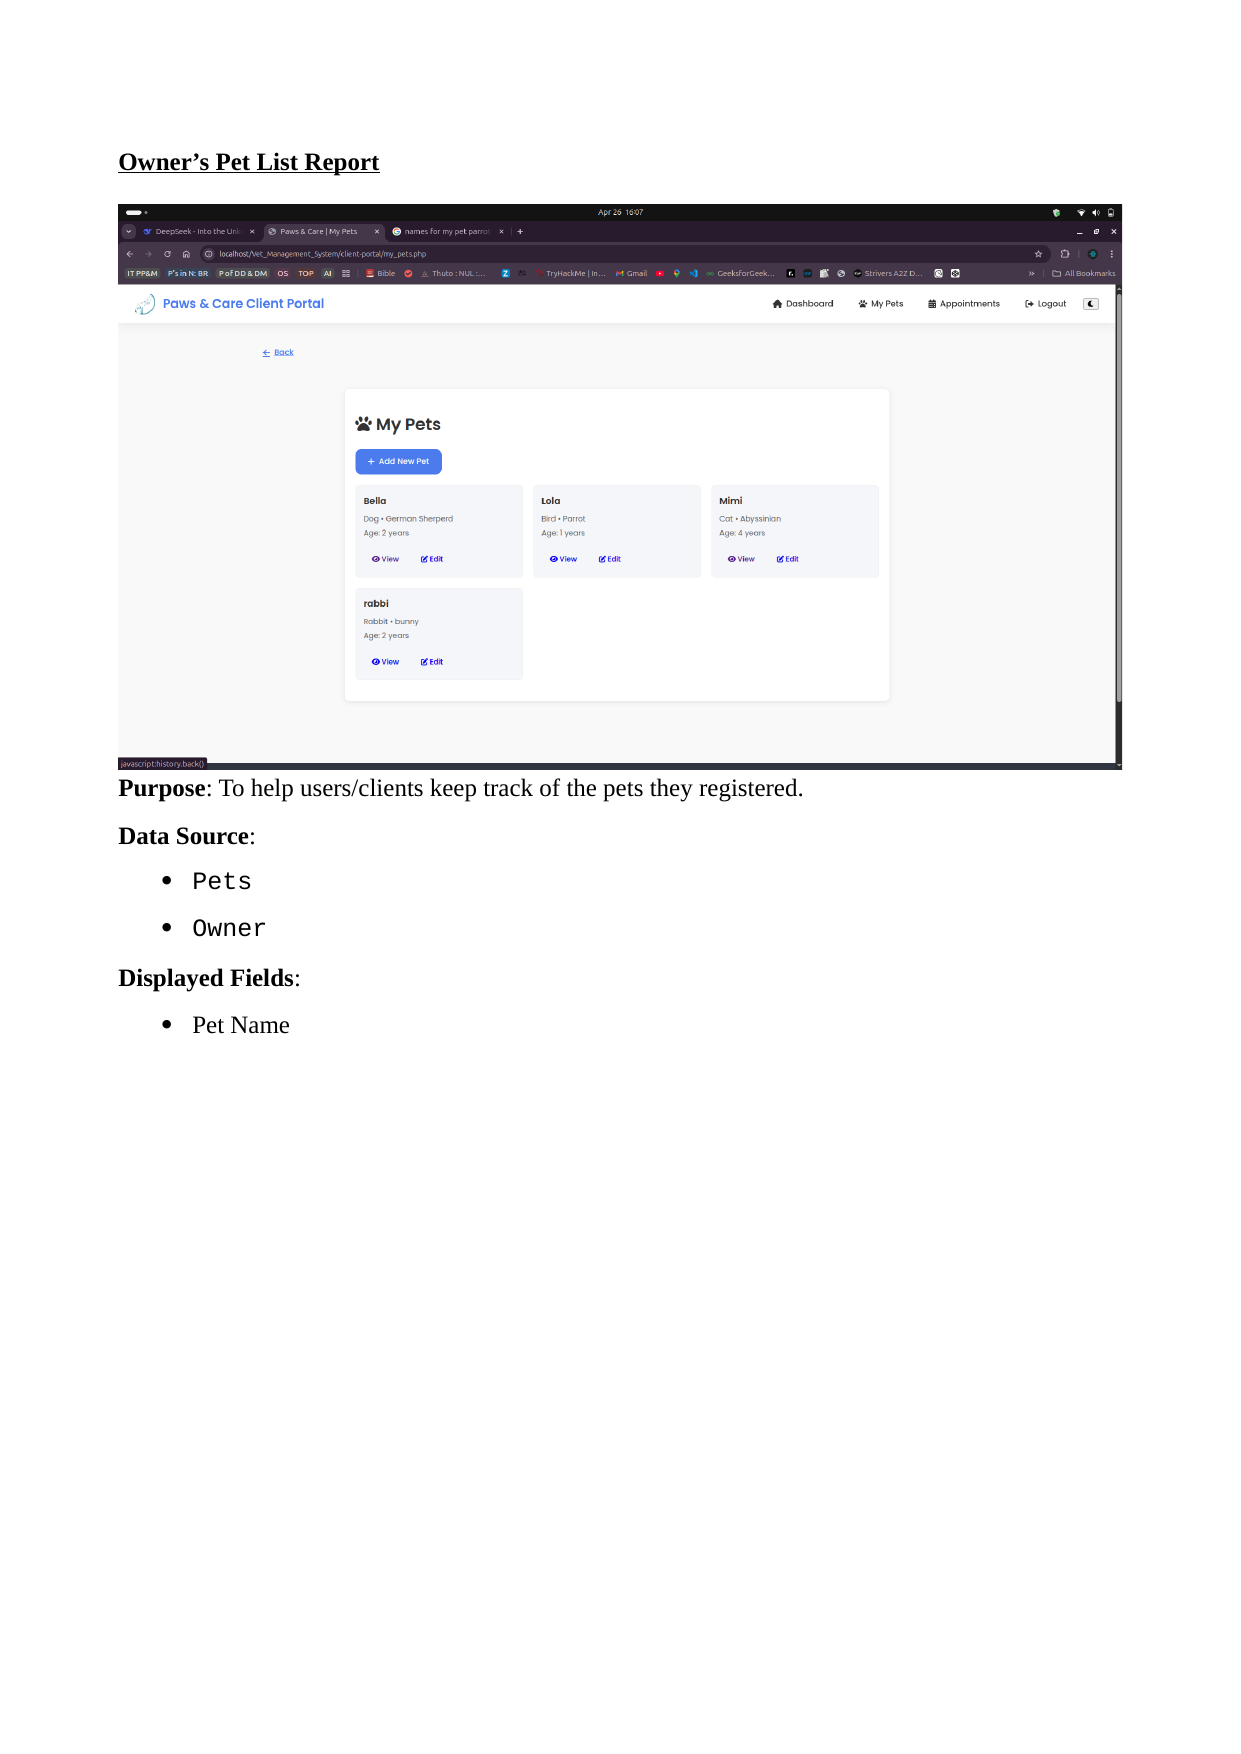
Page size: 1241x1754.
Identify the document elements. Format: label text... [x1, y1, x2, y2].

list Pet Name [162, 1010, 1122, 1039]
text Data Source: [118, 821, 1122, 850]
text Owner’s Pet List Report [118, 147, 1122, 176]
list Pets [162, 869, 1122, 897]
text Displayed Fields: [118, 963, 1122, 992]
picture [118, 204, 1123, 770]
text Purpose: To help users/clients keep track of the pets they registered. [118, 770, 1122, 802]
list Owner [162, 916, 1122, 944]
